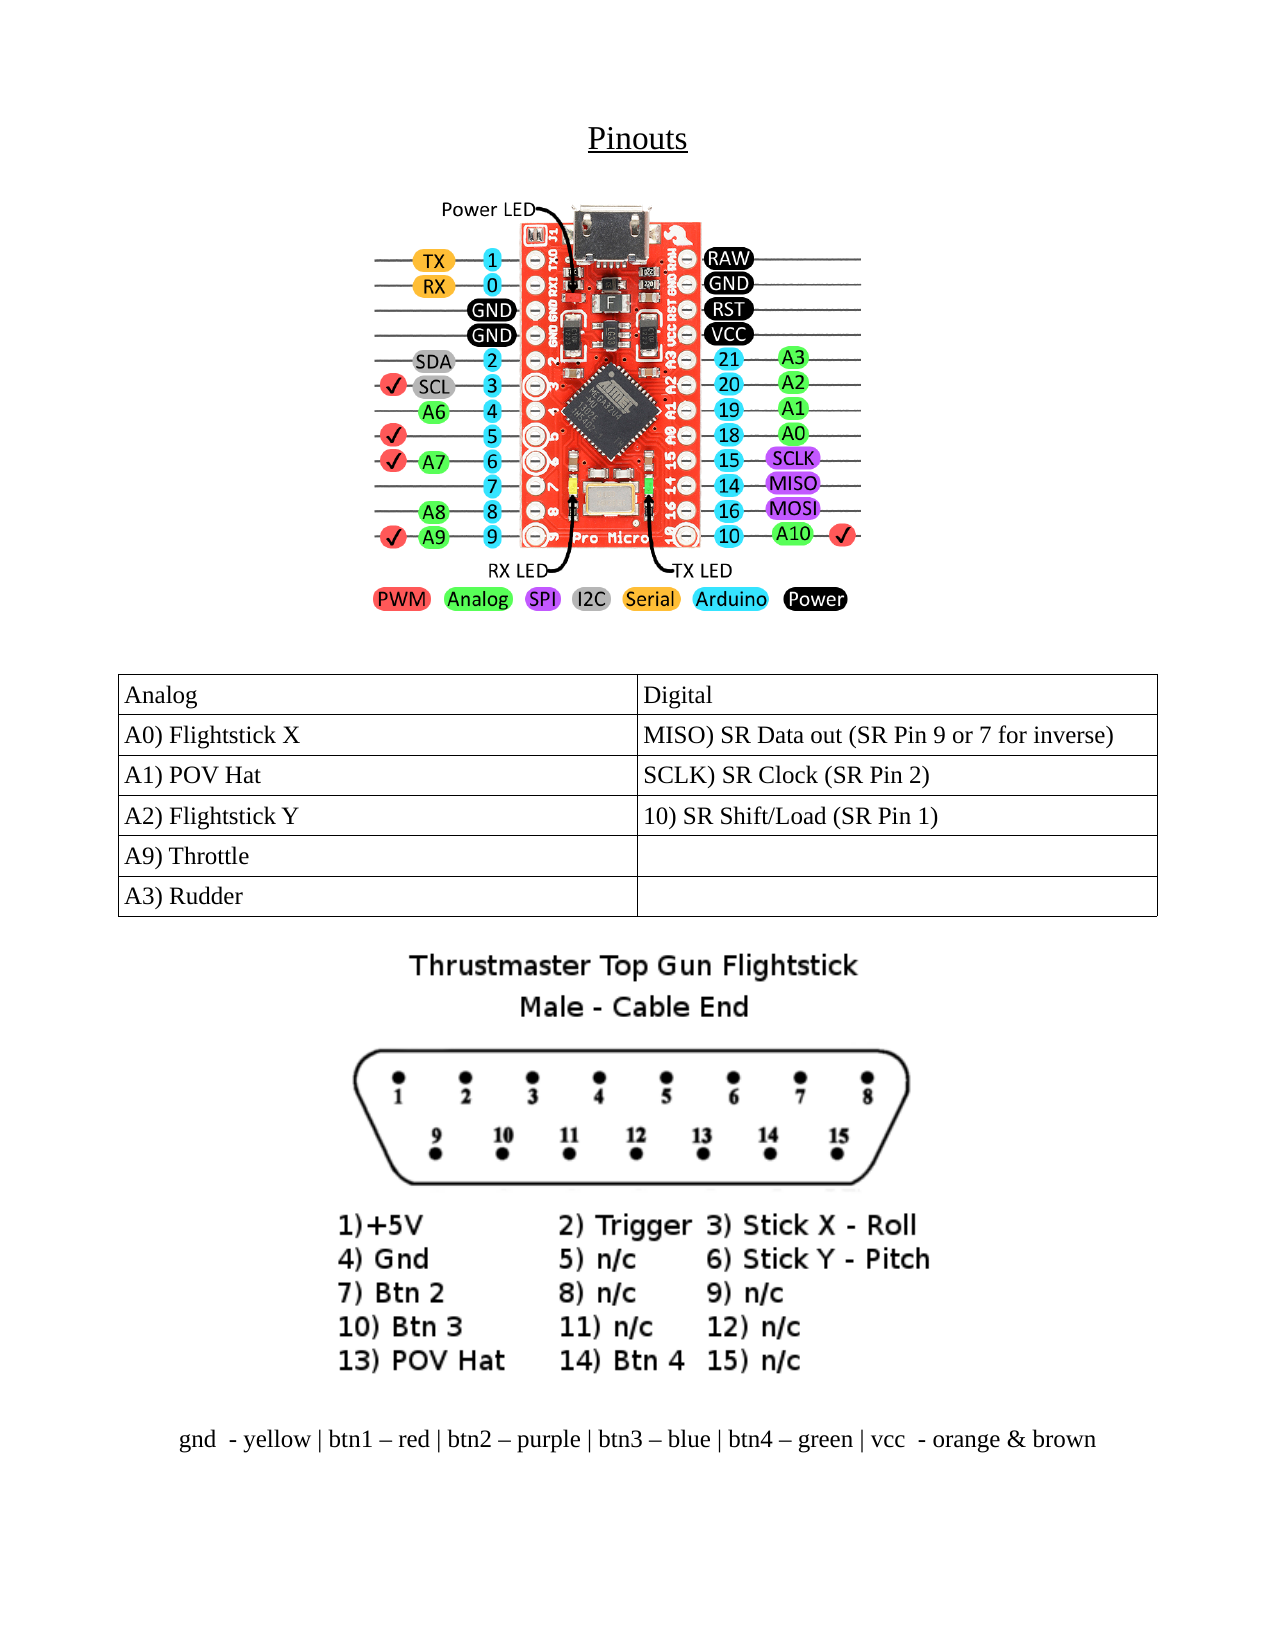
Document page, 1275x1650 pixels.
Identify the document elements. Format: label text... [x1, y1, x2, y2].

table_cell A2) Flightstick Y [119, 796, 637, 835]
table_cell A1) POV Hat [119, 756, 637, 795]
picture [366, 197, 869, 617]
picture [331, 934, 946, 1395]
table_header Analog [119, 675, 637, 714]
text [118, 1452, 1157, 1529]
text Pinouts [118, 118, 1157, 185]
table_cell [638, 836, 1157, 876]
text gnd - yellow | btn1 – red | btn2 – purple | btn3 – blue | btn4 – green | vcc - orange & brown [118, 1424, 1157, 1452]
table_cell SCLK) SR Clock (SR Pin 2) [638, 756, 1157, 795]
table_cell 10) SR Shift/Load (SR Pin 1) [638, 796, 1157, 835]
table_cell A0) Flightstick X [119, 715, 637, 754]
table_cell A9) Throttle [119, 836, 637, 876]
table_cell [638, 877, 1157, 916]
table_cell A3) Rudder [119, 877, 637, 916]
table_header Digital [638, 675, 1157, 714]
table_cell MISO) SR Data out (SR Pin 9 or 7 for inverse) [638, 715, 1157, 754]
